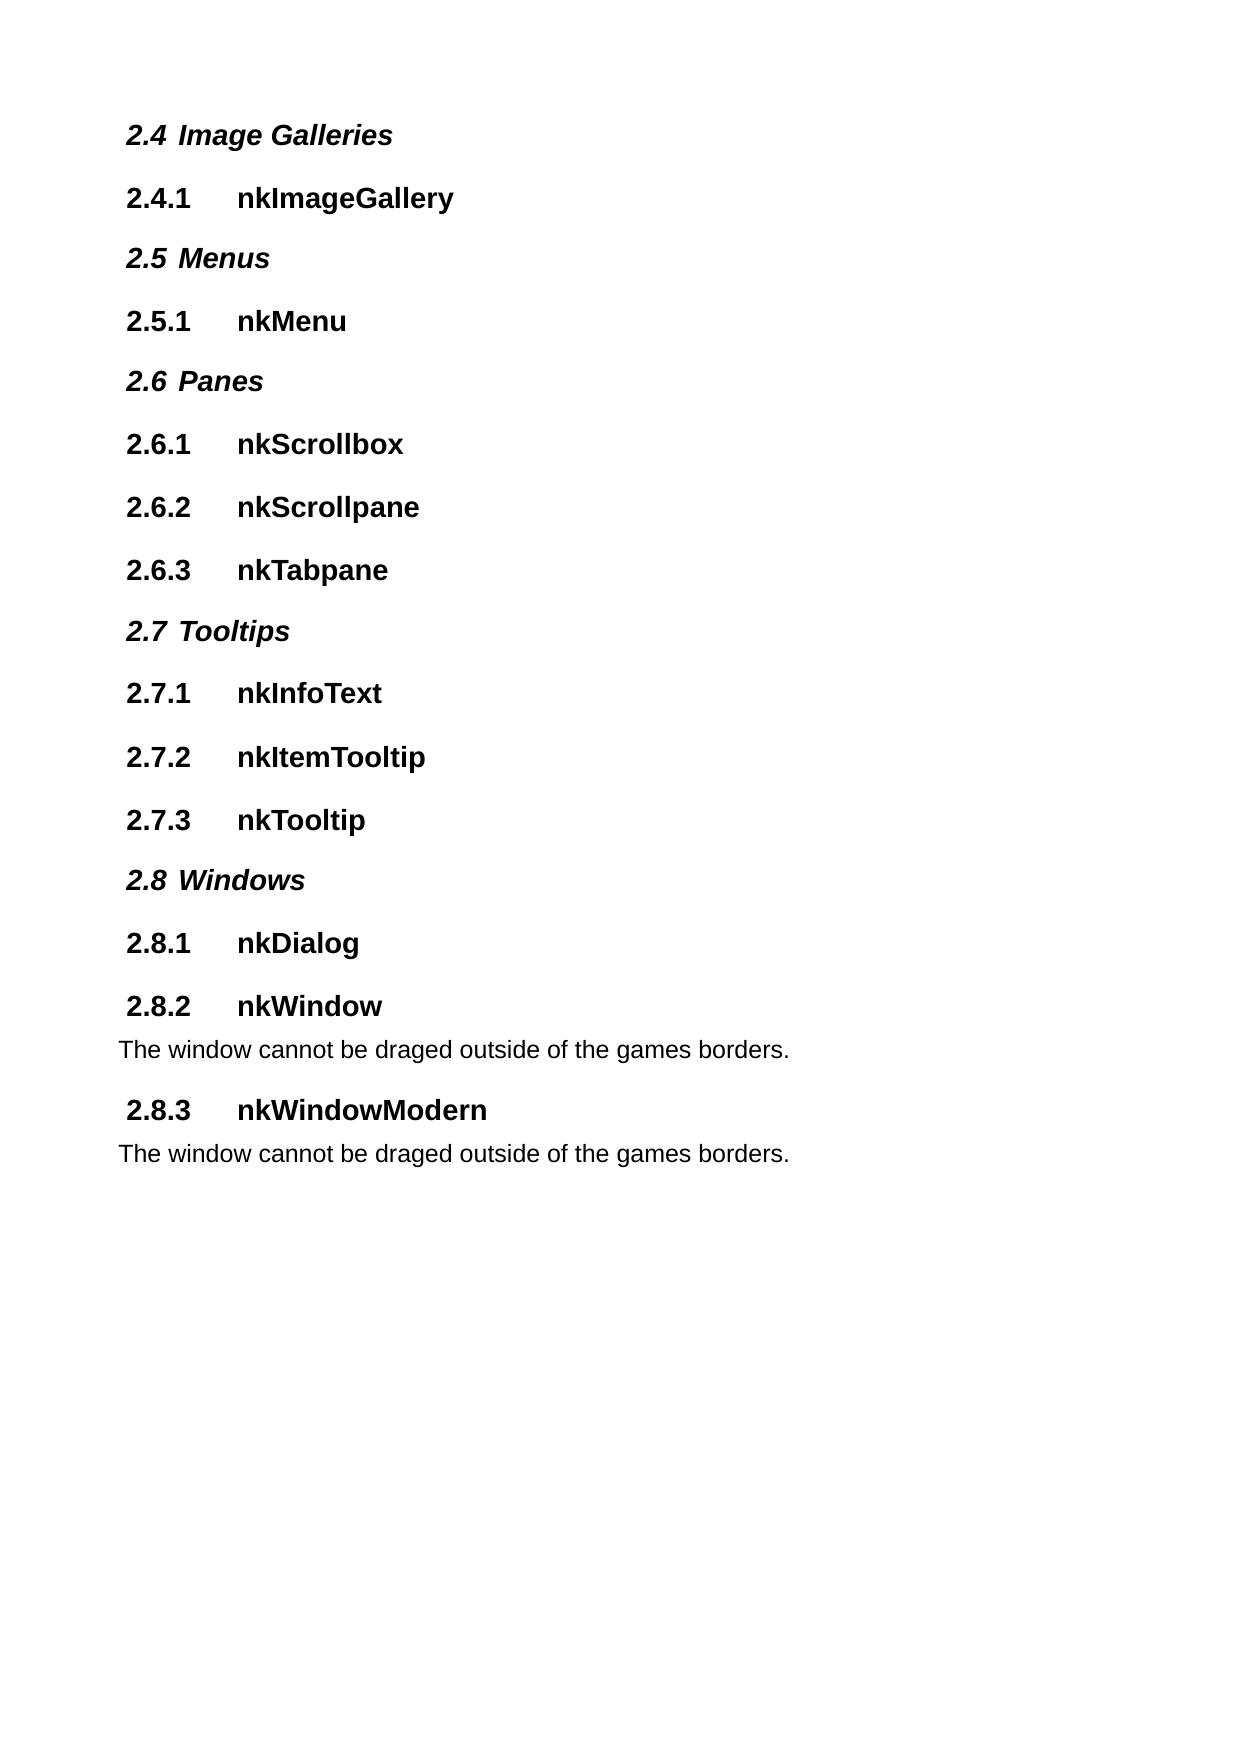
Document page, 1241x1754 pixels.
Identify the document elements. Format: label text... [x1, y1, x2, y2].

subtitle Windows [118, 863, 1122, 896]
subtitle Menus [118, 241, 1122, 275]
subtitle Image Galleries [118, 118, 1122, 152]
subtitle Tooltips [118, 613, 1122, 647]
subtitle Panes [118, 364, 1122, 398]
subtitle nkWindowModern [118, 1093, 1122, 1126]
subtitle nkTabpane [118, 553, 1122, 587]
subtitle nkImageGallery [118, 181, 1122, 215]
subtitle nkWindow [118, 989, 1122, 1022]
subtitle nkScrollpane [118, 490, 1122, 524]
text The window cannot be draged outside of the games borders. [118, 1139, 1122, 1168]
text The window cannot be draged outside of the games borders. [118, 1035, 1122, 1063]
subtitle nkDialog [118, 926, 1122, 959]
subtitle nkMenu [118, 304, 1122, 338]
subtitle nkInfoText [118, 677, 1122, 710]
subtitle nkItemTooltip [118, 739, 1122, 773]
subtitle nkTooltip [118, 803, 1122, 836]
subtitle nkScrollbox [118, 427, 1122, 461]
